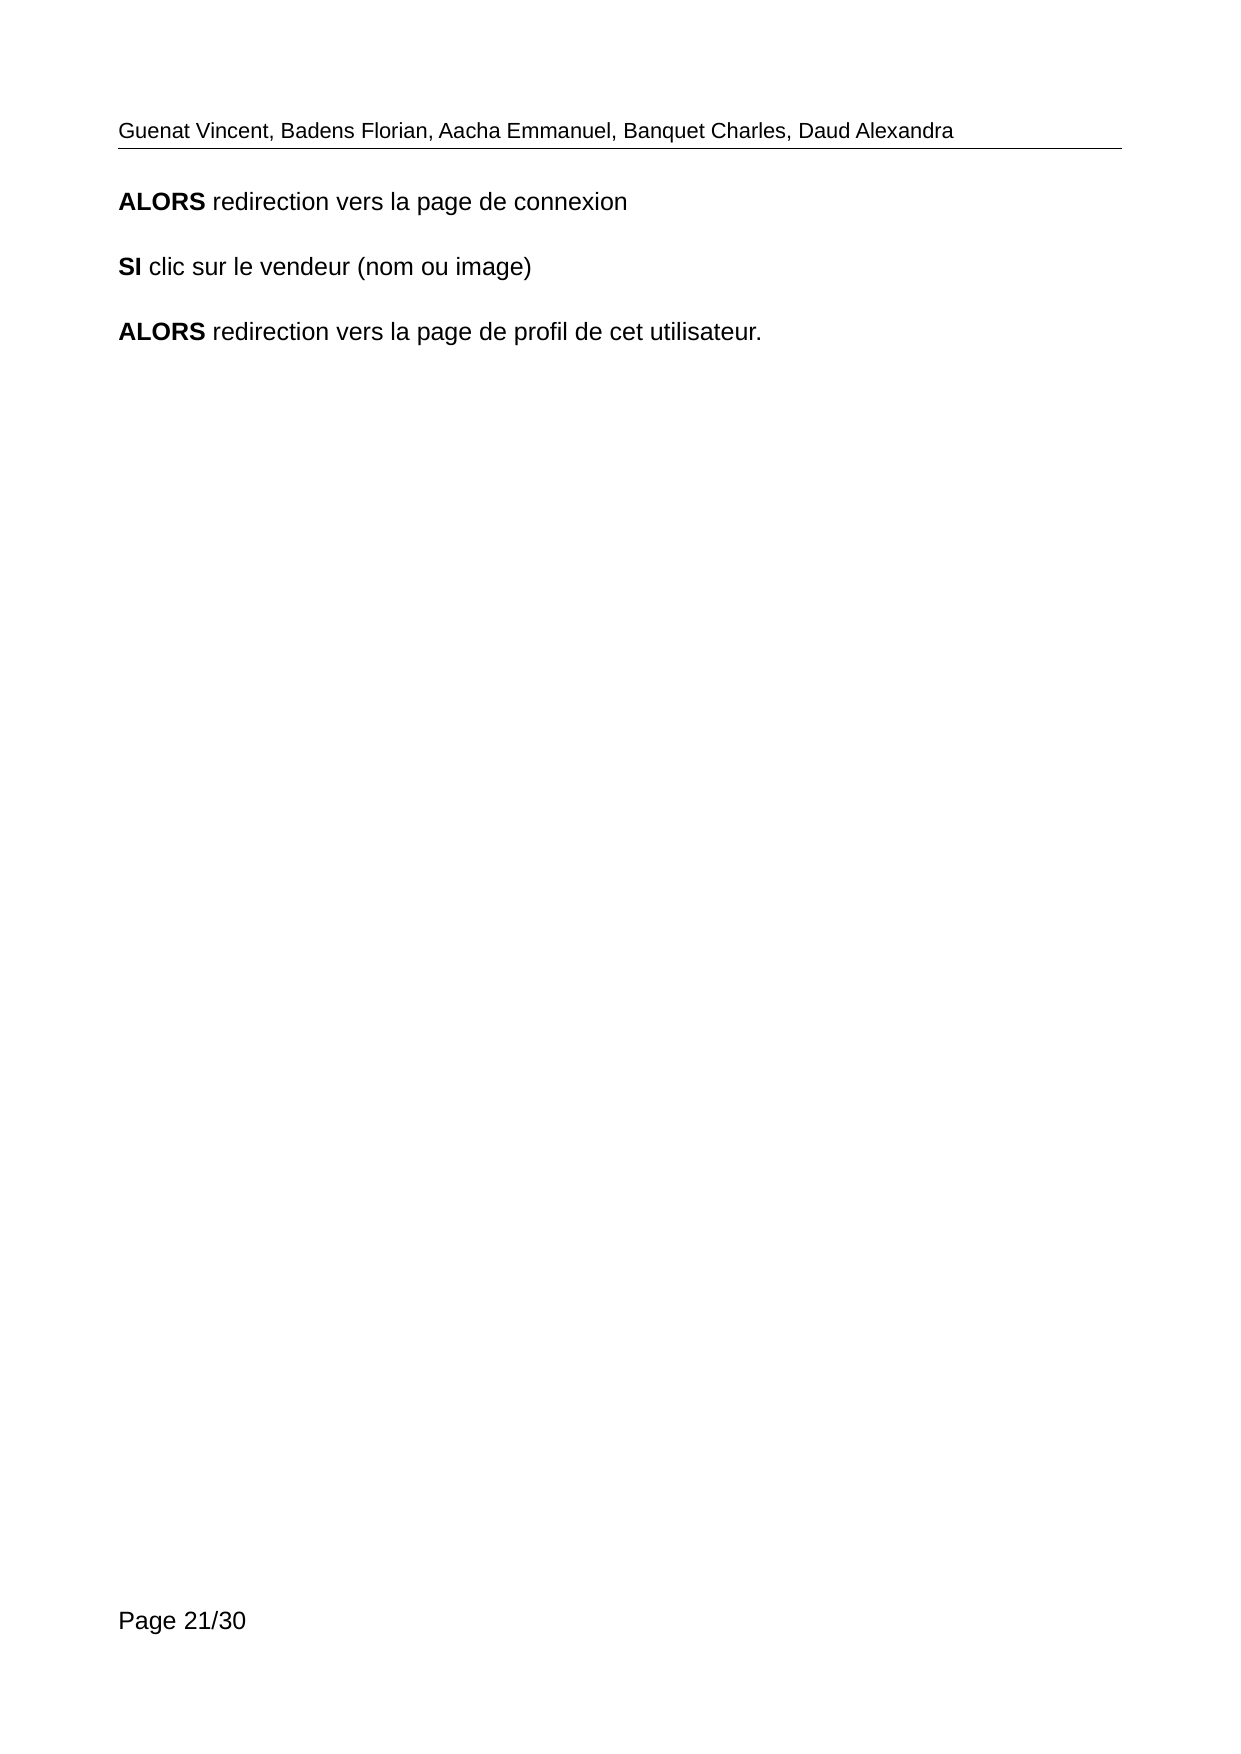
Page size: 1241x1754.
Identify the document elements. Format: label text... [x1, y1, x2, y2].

text SI clic sur le vendeur (nom ou image) [118, 242, 1122, 283]
text ALORS redirection vers la page de profil de cet utilisateur. [118, 307, 1122, 348]
text ALORS redirection vers la page de connexion [118, 177, 1122, 218]
